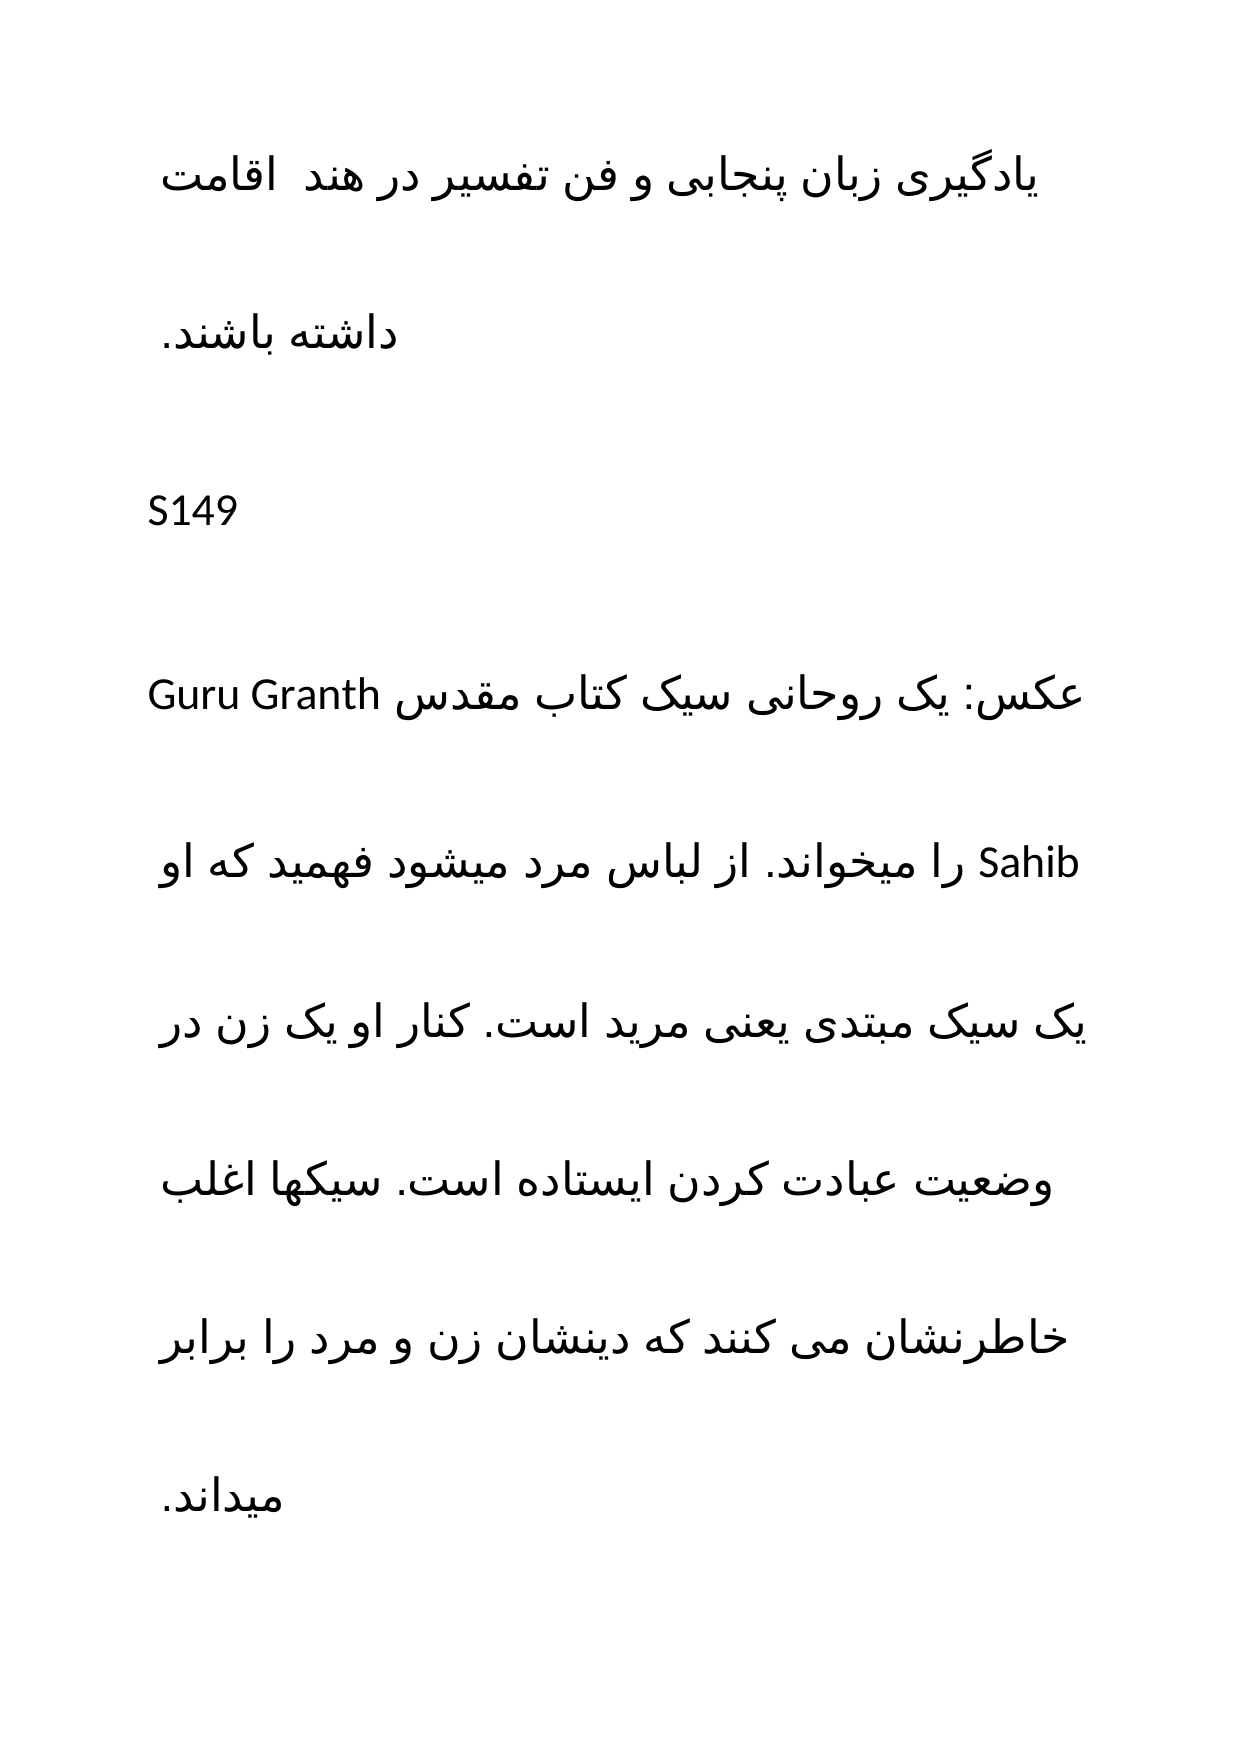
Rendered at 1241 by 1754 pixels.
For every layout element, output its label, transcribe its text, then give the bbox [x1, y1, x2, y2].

text خواندن و فهمیدن متون Granth برای سیک ها مشکل است. این متون به زبان پنجابی است، زبانی که خیلی ها آن را نمیدانند. نمیتوان این متون را بصورت ترجمه شده خواند اما برای فهمیدن متون، ترجمه ها بکار برده میشوند. زنان و مردان این متون را هنگام مراسم مذهبی سیکها میخوانند. متداول است که جوانان سیک مدتی را برای یادگیری زبان پنجابی و فن تفسیر در هند اقامت داشته باشند. [148, 148, 1093, 358]
text S149 [148, 481, 1093, 536]
text عکس: یک روحانی سیک کتاب مقدس Guru Granth Sahib را میخواند. از لباس مرد میشود فهمید که او یک سیک مبتدی یعنی مرید است. کنار او یک زن در وضعیت عبادت کردن ایستاده است. سیکها اغلب خاطرنشان می کنند که دینشان زن و مرد را برابر میداند. [148, 665, 1093, 1521]
